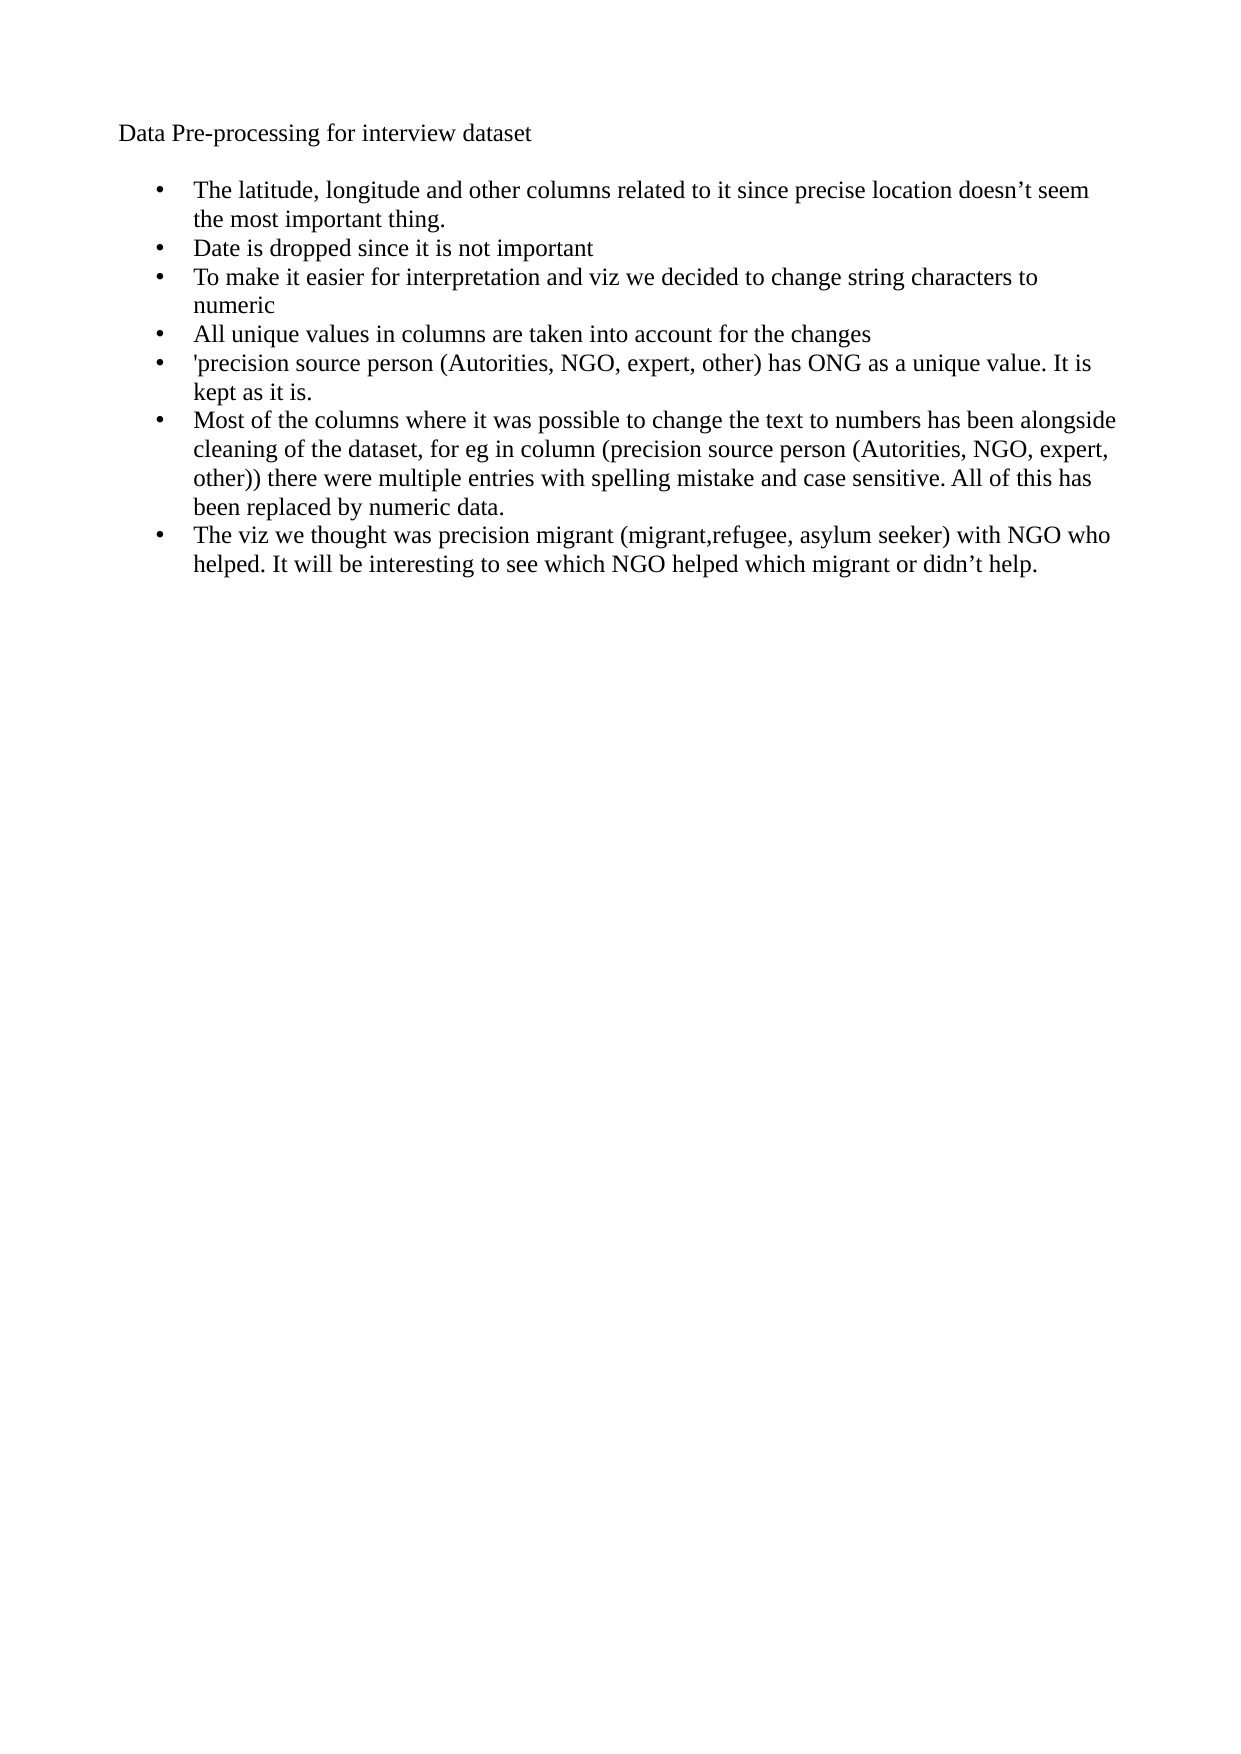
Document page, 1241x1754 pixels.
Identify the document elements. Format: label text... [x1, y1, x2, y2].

list Date is dropped since it is not important [156, 233, 1122, 262]
list The latitude, longitude and other columns related to it since precise location doesn’t seem the most important thing. [156, 176, 1122, 233]
list 'precision source person (Autorities, NGO, expert, other) has ONG as a unique value. It is kept as it is. [156, 348, 1122, 406]
list All unique values in columns are taken into account for the changes [156, 319, 1122, 348]
text Data Pre-processing for interview dataset [118, 118, 1122, 147]
list The viz we thought was precision migrant (migrant,refugee, asylum seeker) with NGO who helped. It will be interesting to see which NGO helped which migrant or didn’t help. [156, 521, 1122, 578]
list To make it easier for interpretation and viz we decided to change string characters to numeric [156, 262, 1122, 319]
list Most of the columns where it was possible to change the text to numbers has been alongside cleaning of the dataset, for eg in column (precision source person (Autorities, NGO, expert, other)) there were multiple entries with spelling mistake and case sensitive. All of this has been replaced by numeric data. [156, 406, 1122, 521]
